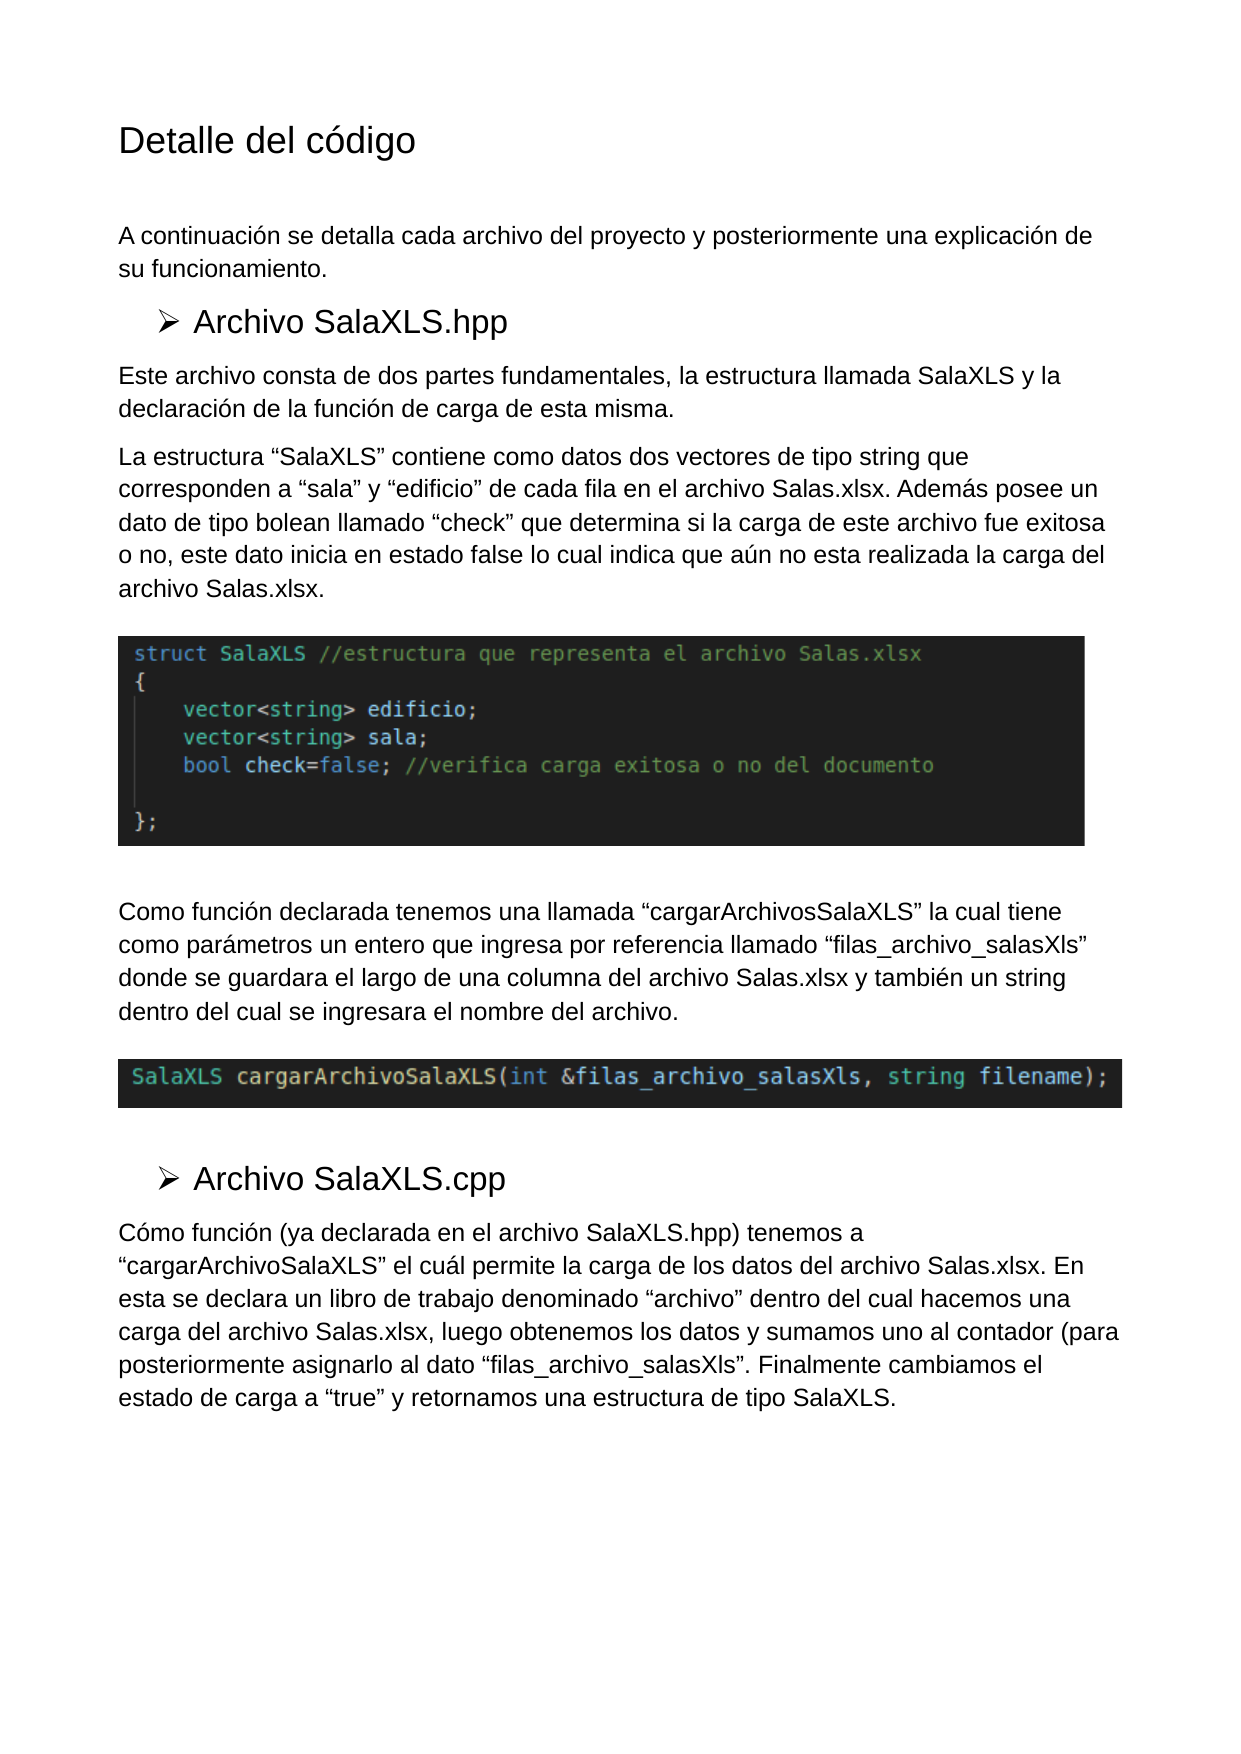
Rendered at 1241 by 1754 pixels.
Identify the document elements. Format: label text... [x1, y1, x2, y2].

text Este archivo consta de dos partes fundamentales, la estructura llamada SalaXLS y la declaración de la función de carga de esta misma. [118, 361, 1122, 423]
text A continuación se detalla cada archivo del proyecto y posteriormente una explicación de su funcionamiento. [118, 221, 1122, 283]
text Como función declarada tenemos una llamada “cargarArchivosSalaXLS” la cual tiene como parámetros un entero que ingresa por referencia llamado “filas_archivo_salasXls” donde se guardara el largo de una columna del archivo Salas.xlsx y también un string dentro del cual se ingresara el nombre del archivo. [118, 897, 1122, 1025]
list Archivo SalaXLS.hpp [156, 302, 1122, 341]
picture [118, 1059, 1123, 1108]
text La estructura “SalaXLS” contiene como datos dos vectores de tipo string que corresponden a “sala” y “edificio” de cada fila en el archivo Salas.xlsx. Además posee un dato de tipo bolean llamado “check” que determina si la carga de este archivo fue exitosa o no, este dato inicia en estado false lo cual indica que aún no esta realizada la carga del archivo Salas.xlsx. [118, 441, 1122, 602]
list Archivo SalaXLS.cpp [156, 1159, 1122, 1198]
picture [118, 636, 1085, 846]
subtitle Detalle del código [118, 118, 1122, 161]
text Cómo función (ya declarada en el archivo SalaXLS.hpp) tenemos a “cargarArchivoSalaXLS” el cuál permite la carga de los datos del archivo Salas.xlsx. En esta se declara un libro de trabajo denominado “archivo” dentro del cual hacemos una carga del archivo Salas.xlsx, luego obtenemos los datos y sumamos uno al contador (para posteriormente asignarlo al dato “filas_archivo_salasXls”. Finalmente cambiamos el estado de carga a “true” y retornamos una estructura de tipo SalaXLS. [118, 1218, 1122, 1412]
